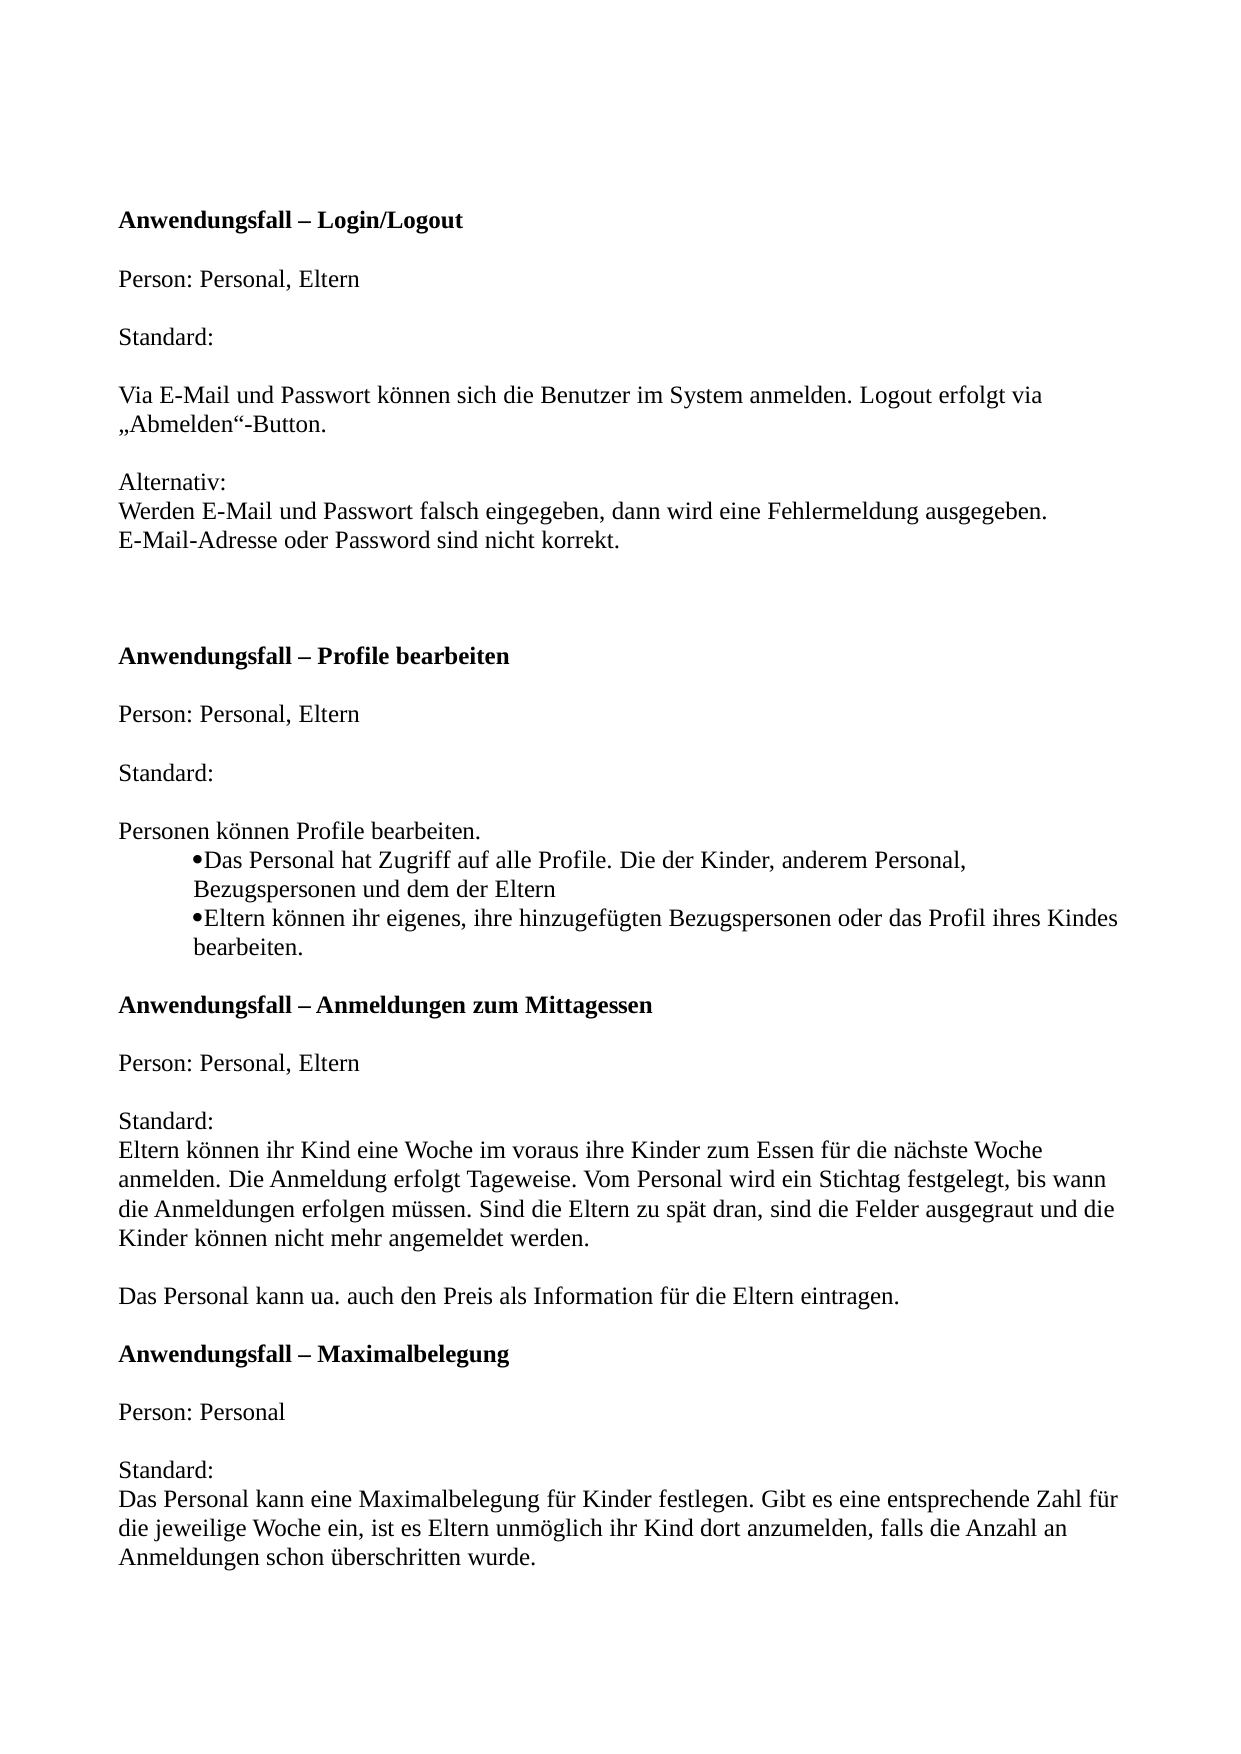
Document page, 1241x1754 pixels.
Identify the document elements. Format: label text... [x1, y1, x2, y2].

text Eltern können ihr Kind eine Woche im voraus ihre Kinder zum Essen für die nächste Woche anmelden. Die Anmeldung erfolgt Tageweise. Vom Personal wird ein Stichtag festgelegt, bis wann die Anmeldungen erfolgen müssen. Sind die Eltern zu spät dran, sind die Felder ausgegraut und die Kinder können nicht mehr angemeldet werden. [118, 1135, 1122, 1252]
text Person: Personal [118, 1397, 1122, 1426]
text Alternativ: [118, 467, 1122, 496]
text Personen können Profile bearbeiten. [118, 816, 1122, 845]
list Das Personal hat Zugriff auf alle Profile. Die der Kinder, anderem Personal, Bezugspersonen und dem der Eltern [118, 845, 1122, 903]
text Anwendungsfall – Profile bearbeiten [118, 641, 1122, 670]
text Werden E-Mail und Passwort falsch eingegeben, dann wird eine Fehlermeldung ausgegeben. [118, 496, 1122, 525]
text Das Personal kann ua. auch den Preis als Information für die Eltern eintragen. [118, 1281, 1122, 1310]
text Standard: [118, 322, 1122, 351]
text E-Mail-Adresse oder Password sind nicht korrekt. [118, 525, 1122, 554]
list Eltern können ihr eigenes, ihre hinzugefügten Bezugspersonen oder das Profil ihres Kindes bearbeiten. [118, 903, 1122, 961]
text Das Personal kann eine Maximalbelegung für Kinder festlegen. Gibt es eine entsprechende Zahl für die jeweilige Woche ein, ist es Eltern unmöglich ihr Kind dort anzumelden, falls die Anzahl an Anmeldungen schon überschritten wurde. [118, 1484, 1122, 1571]
text Person: Personal, Eltern [118, 263, 1122, 292]
text Standard: [118, 1455, 1122, 1484]
text Standard: [118, 757, 1122, 787]
text Anwendungsfall – Anmeldungen zum Mittagessen [118, 990, 1122, 1019]
text Via E-Mail und Passwort können sich die Benutzer im System anmelden. Logout erfolgt via „Abmelden“-Button. [118, 380, 1122, 438]
text Standard: [118, 1106, 1122, 1135]
text Anwendungsfall – Login/Logout [118, 205, 1122, 234]
text Anwendungsfall – Maximalbelegung [118, 1339, 1122, 1368]
text Person: Personal, Eltern [118, 699, 1122, 728]
text Person: Personal, Eltern [118, 1048, 1122, 1077]
